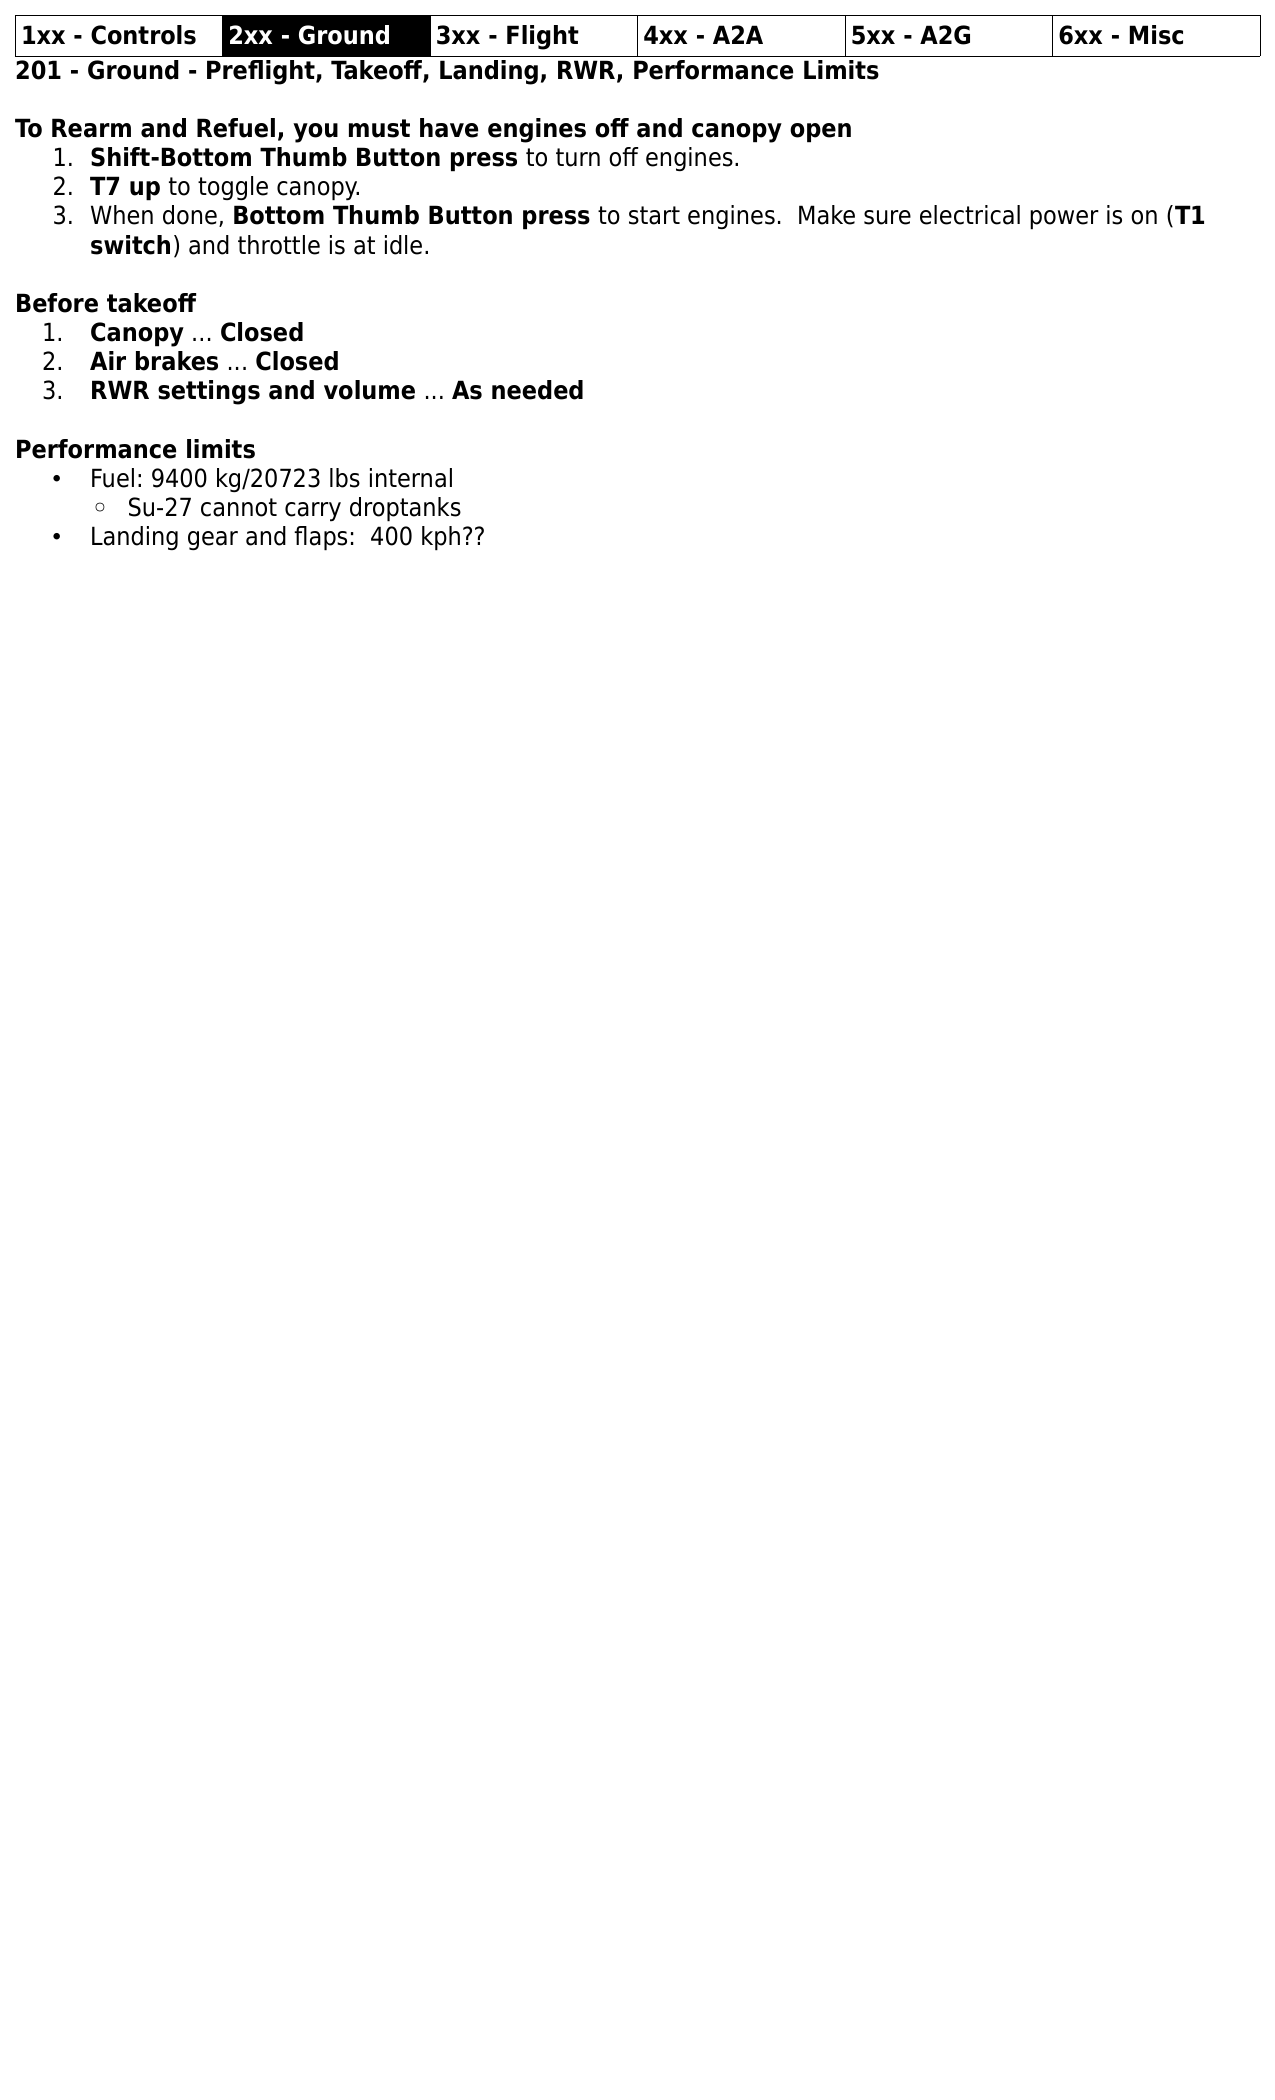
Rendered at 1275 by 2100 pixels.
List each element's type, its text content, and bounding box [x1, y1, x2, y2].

text 201 - Ground - Preflight, Takeoff, Landing, RWR, Performance Limits [15, 57, 1260, 85]
list Air brakes ... Closed [52, 347, 1260, 377]
table_header 5xx - A2G [846, 16, 1052, 56]
list When done, Bottom Thumb Button press to start engines. Make sure electrical power is on (T1 switch) and throttle is at idle. [52, 202, 1260, 260]
table_header 4xx - A2A [638, 16, 845, 56]
text Performance limits [15, 435, 1260, 464]
list Landing gear and flaps: 400 kph?? [52, 522, 1260, 552]
list Fuel: 9400 kg/20723 lbs internal [52, 464, 1260, 493]
table_header 2xx - Ground [223, 16, 430, 56]
table_header 6xx - Misc [1053, 16, 1260, 56]
list Canopy ... Closed [52, 318, 1260, 347]
table_header 1xx - Controls [16, 16, 222, 56]
text Before takeoff [15, 289, 1260, 318]
list Su-27 cannot carry droptanks [90, 493, 1260, 522]
list RWR settings and volume ... As needed [52, 377, 1260, 406]
list Shift-Bottom Thumb Button press to turn off engines. [52, 143, 1260, 172]
list T7 up to toggle canopy. [52, 172, 1260, 202]
text To Rearm and Refuel, you must have engines off and canopy open [15, 114, 1260, 143]
table_header 3xx - Flight [431, 16, 637, 56]
